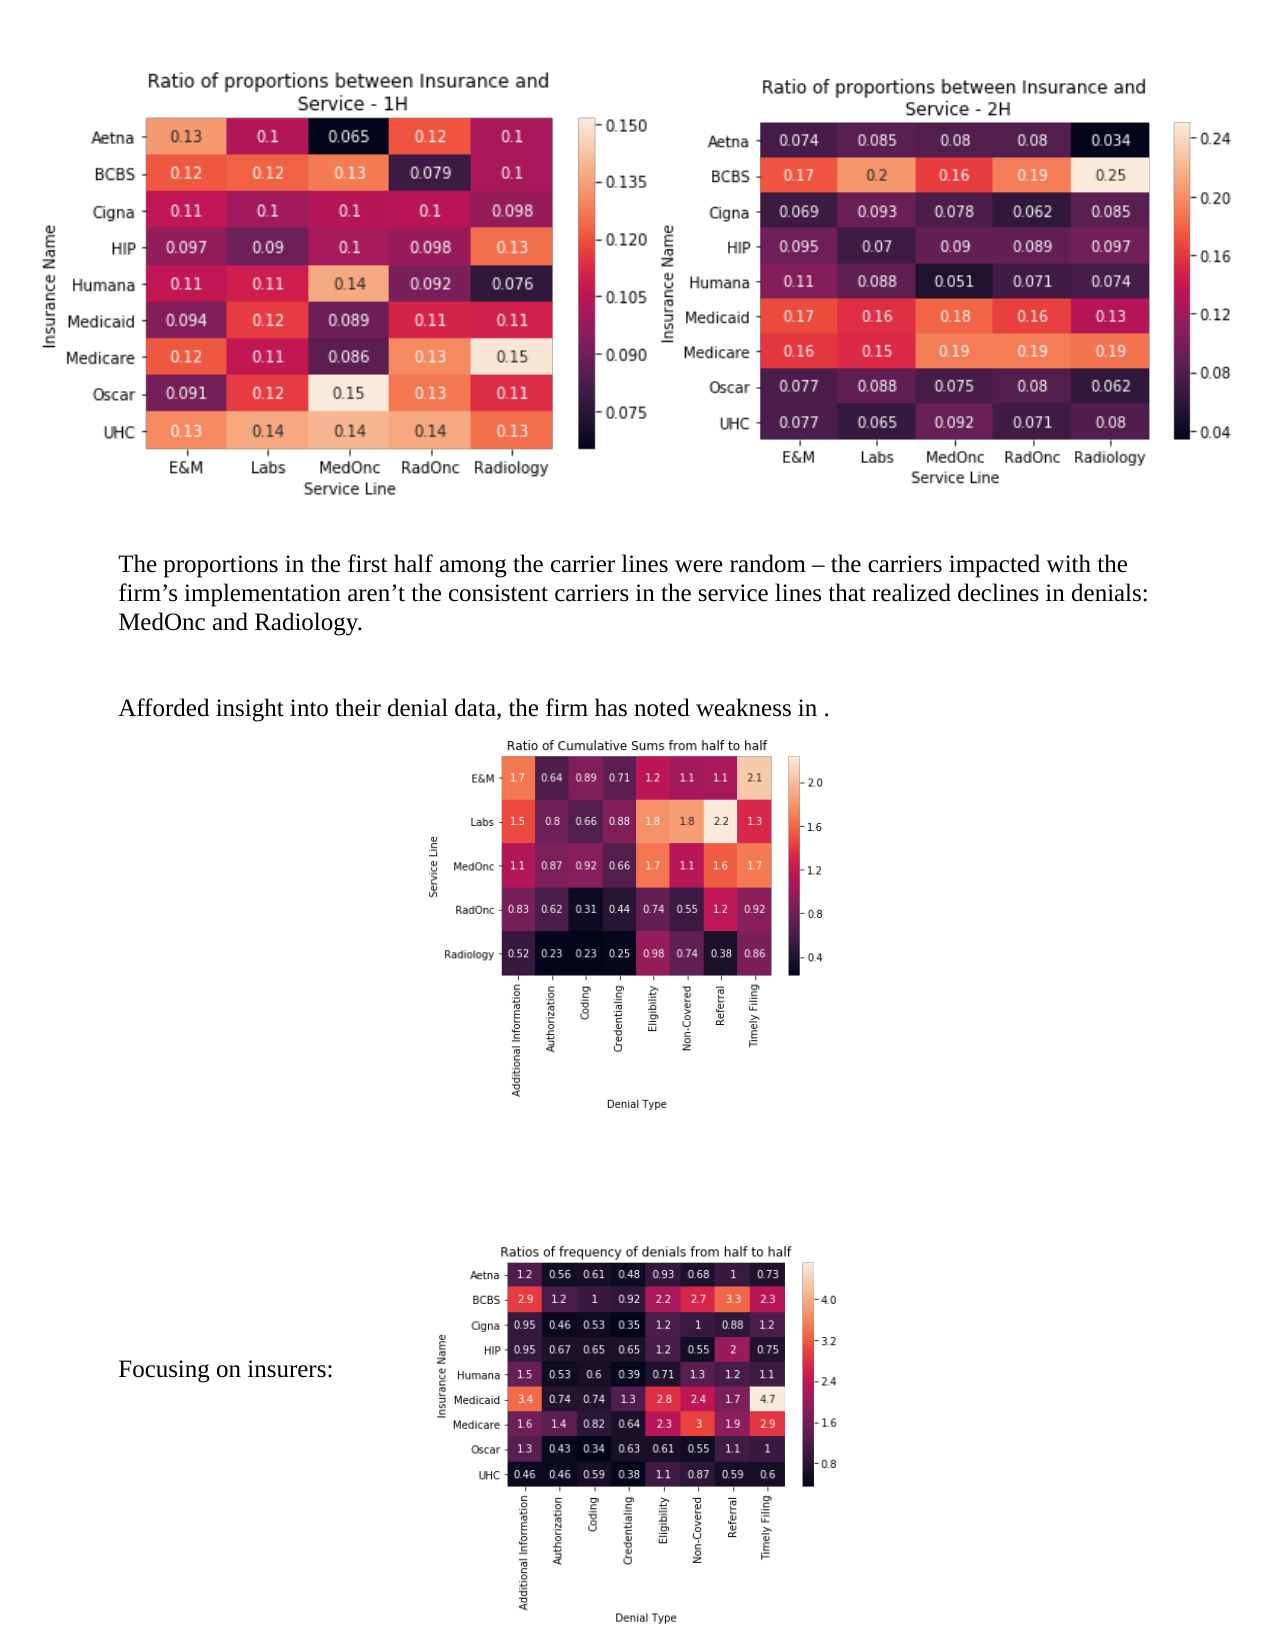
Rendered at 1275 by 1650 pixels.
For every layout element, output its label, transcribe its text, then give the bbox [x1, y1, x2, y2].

text [844, 1354, 1157, 1383]
text Focusing on insurers: [118, 1354, 432, 1383]
text The proportions in the first half among the carrier lines were random – the carriers impacted with the firm’s implementation aren’t the consistent carriers in the service lines that realized declines in denials: MedOnc and Radiology. [118, 549, 1157, 636]
picture [423, 734, 830, 1117]
picture [34, 62, 1241, 507]
text Afforded insight into their denial data, the firm has noted weakness in . [118, 693, 1157, 722]
picture [432, 1239, 844, 1631]
